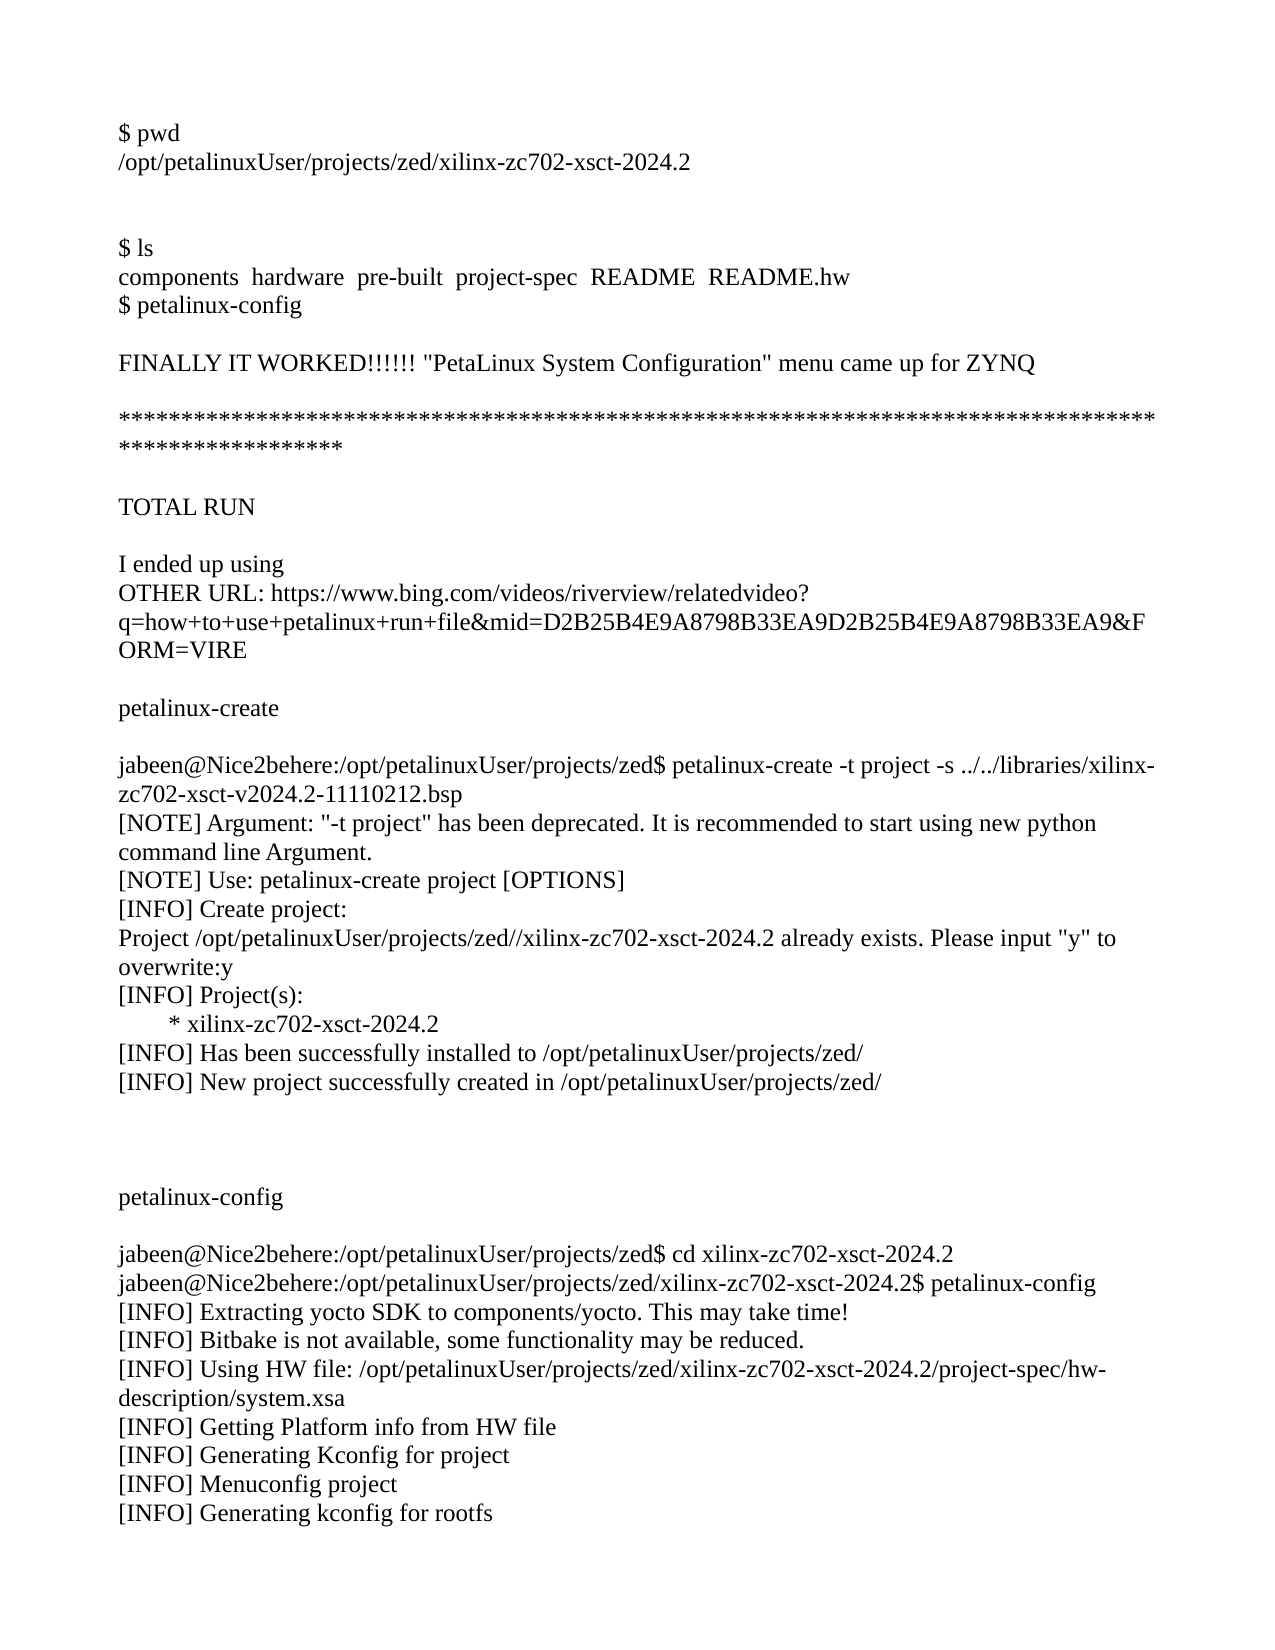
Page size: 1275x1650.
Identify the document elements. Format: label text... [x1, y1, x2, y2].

text TOTAL RUN [118, 492, 1157, 521]
text [INFO] Create project: [118, 894, 1157, 923]
text Project /opt/petalinuxUser/projects/zed//xilinx-zc702-xsct-2024.2 already exists. Please input "y" to overwrite:y [118, 923, 1157, 981]
text $ petalinux-config [118, 291, 1157, 319]
text $ ls [118, 233, 1157, 262]
text * xilinx-zc702-xsct-2024.2 [118, 1009, 1157, 1038]
text [INFO] Generating Kconfig for project [118, 1441, 1157, 1469]
text [INFO] Menuconfig project [118, 1469, 1157, 1498]
text petalinux-create [118, 693, 1157, 722]
text components hardware pre-built project-spec README README.hw [118, 262, 1157, 291]
text ***************************************************************************************************** [118, 406, 1157, 463]
text jabeen@Nice2behere:/opt/petalinuxUser/projects/zed/xilinx-zc702-xsct-2024.2$ petalinux-config [118, 1268, 1157, 1297]
text OTHER URL: https://www.bing.com/videos/riverview/relatedvideo?q=how+to+use+petalinux+run+file&mid=D2B25B4E9A8798B33EA9D2B25B4E9A8798B33EA9&FORM=VIRE [118, 578, 1157, 664]
text [INFO] Has been successfully installed to /opt/petalinuxUser/projects/zed/ [118, 1038, 1157, 1067]
text [NOTE] Use: petalinux-create project [OPTIONS] [118, 866, 1157, 894]
text [INFO] New project successfully created in /opt/petalinuxUser/projects/zed/ [118, 1067, 1157, 1096]
text [INFO] Extracting yocto SDK to components/yocto. This may take time! [118, 1297, 1157, 1326]
text [INFO] Getting Platform info from HW file [118, 1412, 1157, 1441]
text petalinux-config [118, 1182, 1157, 1211]
text [INFO] Generating kconfig for rootfs [118, 1498, 1157, 1527]
text [INFO] Project(s): [118, 981, 1157, 1009]
text [NOTE] Argument: "-t project" has been deprecated. It is recommended to start using new python command line Argument. [118, 808, 1157, 866]
text jabeen@Nice2behere:/opt/petalinuxUser/projects/zed$ petalinux-create -t project -s ../../libraries/xilinx-zc702-xsct-v2024.2-11110212.bsp [118, 751, 1157, 808]
text I ended up using [118, 549, 1157, 578]
text [INFO] Using HW file: /opt/petalinuxUser/projects/zed/xilinx-zc702-xsct-2024.2/project-spec/hw-description/system.xsa [118, 1354, 1157, 1412]
text /opt/petalinuxUser/projects/zed/xilinx-zc702-xsct-2024.2 [118, 147, 1157, 176]
text jabeen@Nice2behere:/opt/petalinuxUser/projects/zed$ cd xilinx-zc702-xsct-2024.2 [118, 1239, 1157, 1268]
text [INFO] Bitbake is not available, some functionality may be reduced. [118, 1326, 1157, 1354]
text FINALLY IT WORKED!!!!!! "PetaLinux System Configuration" menu came up for ZYNQ [118, 348, 1157, 377]
text $ pwd [118, 118, 1157, 147]
